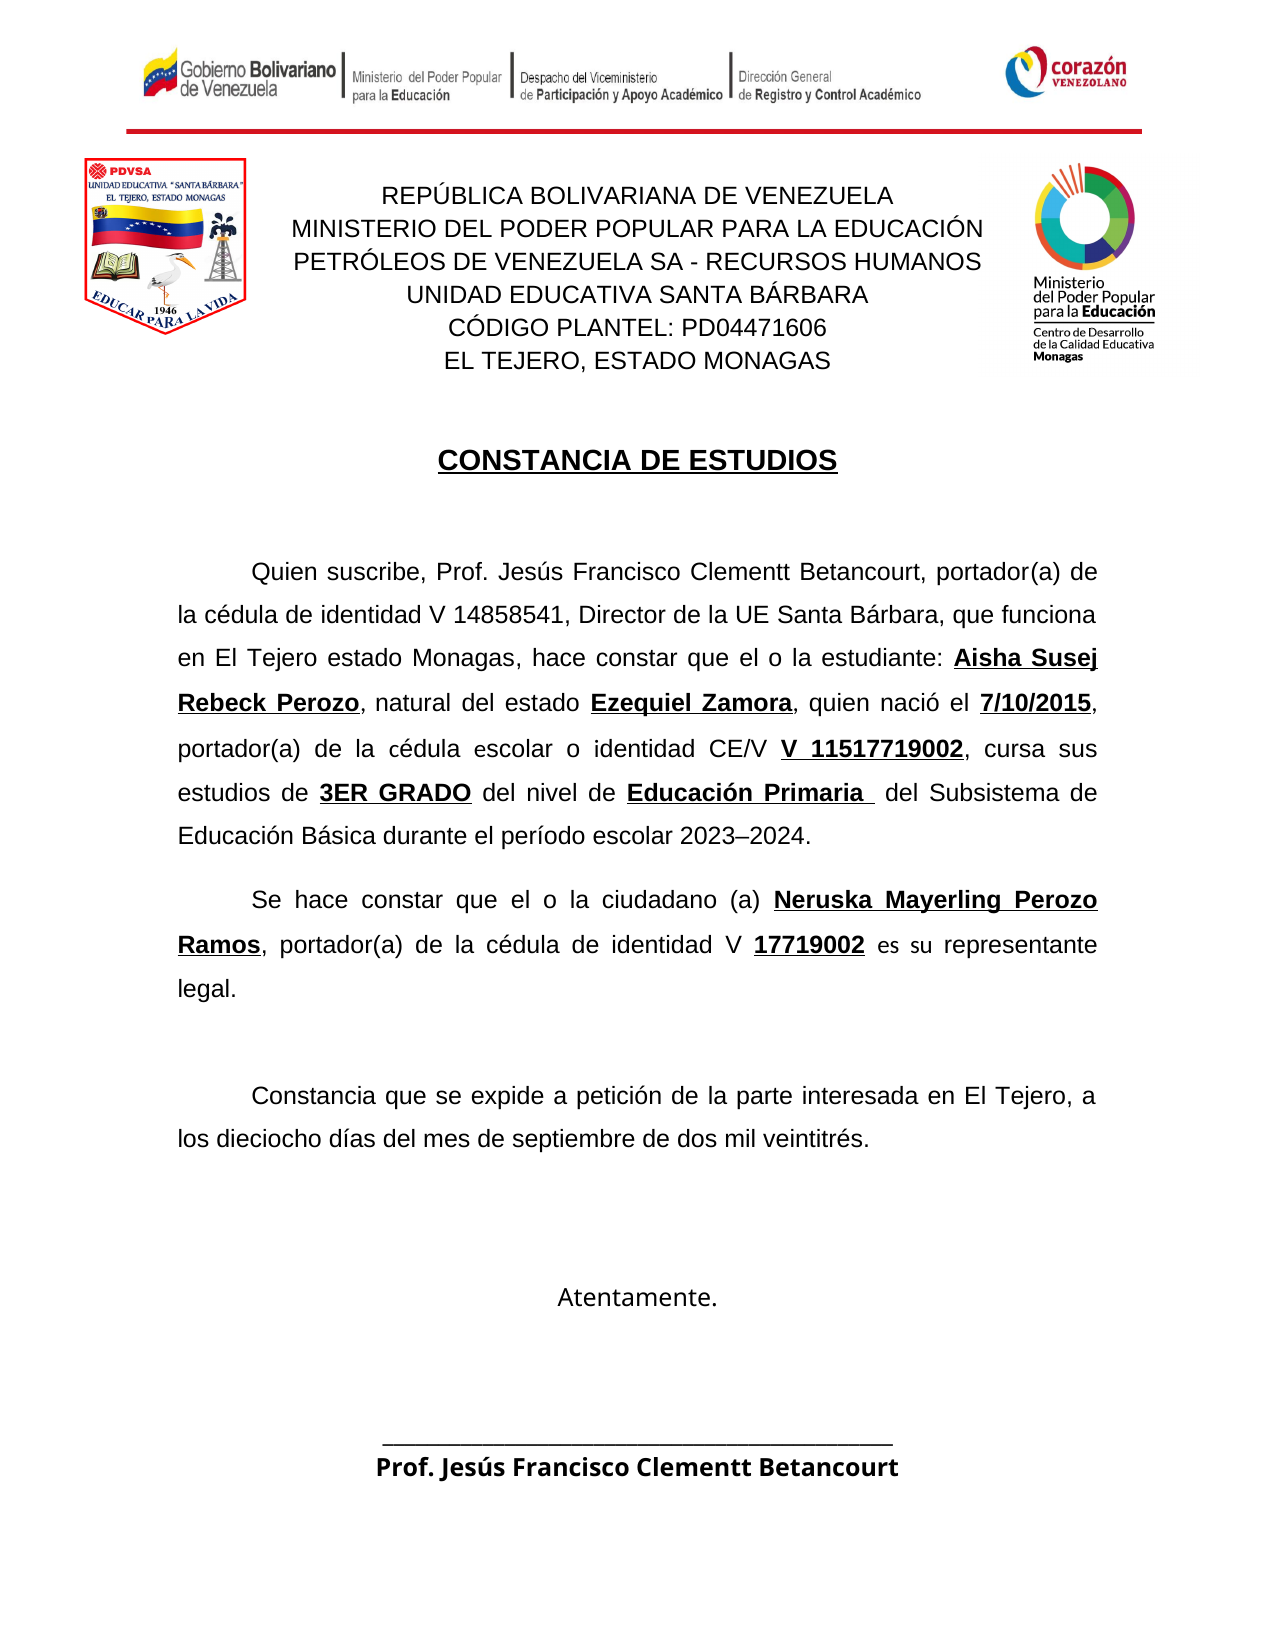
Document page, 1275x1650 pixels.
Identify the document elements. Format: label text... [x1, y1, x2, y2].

picture [79, 158, 252, 335]
text Prof. Jesús Francisco Clementt Betancourt [177, 1450, 1098, 1484]
picture [126, 11, 1142, 134]
subtitle MINISTERIO DEL PODER POPULAR PARA LA EDUCACIÓN [252, 214, 978, 242]
text CÓDIGO PLANTEL: PD04471606 [177, 313, 978, 341]
text UNIDAD EDUCATIVA SANTA BÁRBARA [252, 280, 978, 308]
picture [978, 153, 1200, 377]
text Atentamente. [177, 1279, 1098, 1313]
subtitle PETRÓLEOS DE VENEZUELA SA - RECURSOS HUMANOS [252, 247, 978, 275]
subtitle REPÚBLICA BOLIVARIANA DE VENEZUELA [252, 181, 978, 209]
subtitle CONSTANCIA DE ESTUDIOS [177, 443, 1098, 476]
text Se hace constar que el o la ciudadano (a) Neruska Mayerling Perozo Ramos, portador(a) de la cédula de identidad V 17719002 es su representante legal. [177, 885, 1098, 1002]
text Quien suscribe, Prof. Jesús Francisco Clementt Betancourt, portador(a) de la cédula de identidad V 14858541, Director de la UE Santa Bárbara, que funciona en El Tejero estado Monagas, hace constar que el o la estudiante: Aisha Susej Rebeck Perozo, natural del estado Ezequiel Zamora, quien nació el 7/10/2015, portador(a) de la cédula escolar o identidad CE/V V 11517719002, cursa sus estudios de 3ER GRADO del nivel de Educación Primaria del Subsistema de Educación Básica durante el período escolar 2023–2024. [177, 557, 1098, 849]
text ______________________________________________ [177, 1416, 1098, 1450]
text Constancia que se expide a petición de la parte interesada en El Tejero, a los dieciocho días del mes de septiembre de dos mil veintitrés. [177, 1081, 1098, 1153]
text EL TEJERO, ESTADO MONAGAS [177, 346, 978, 374]
